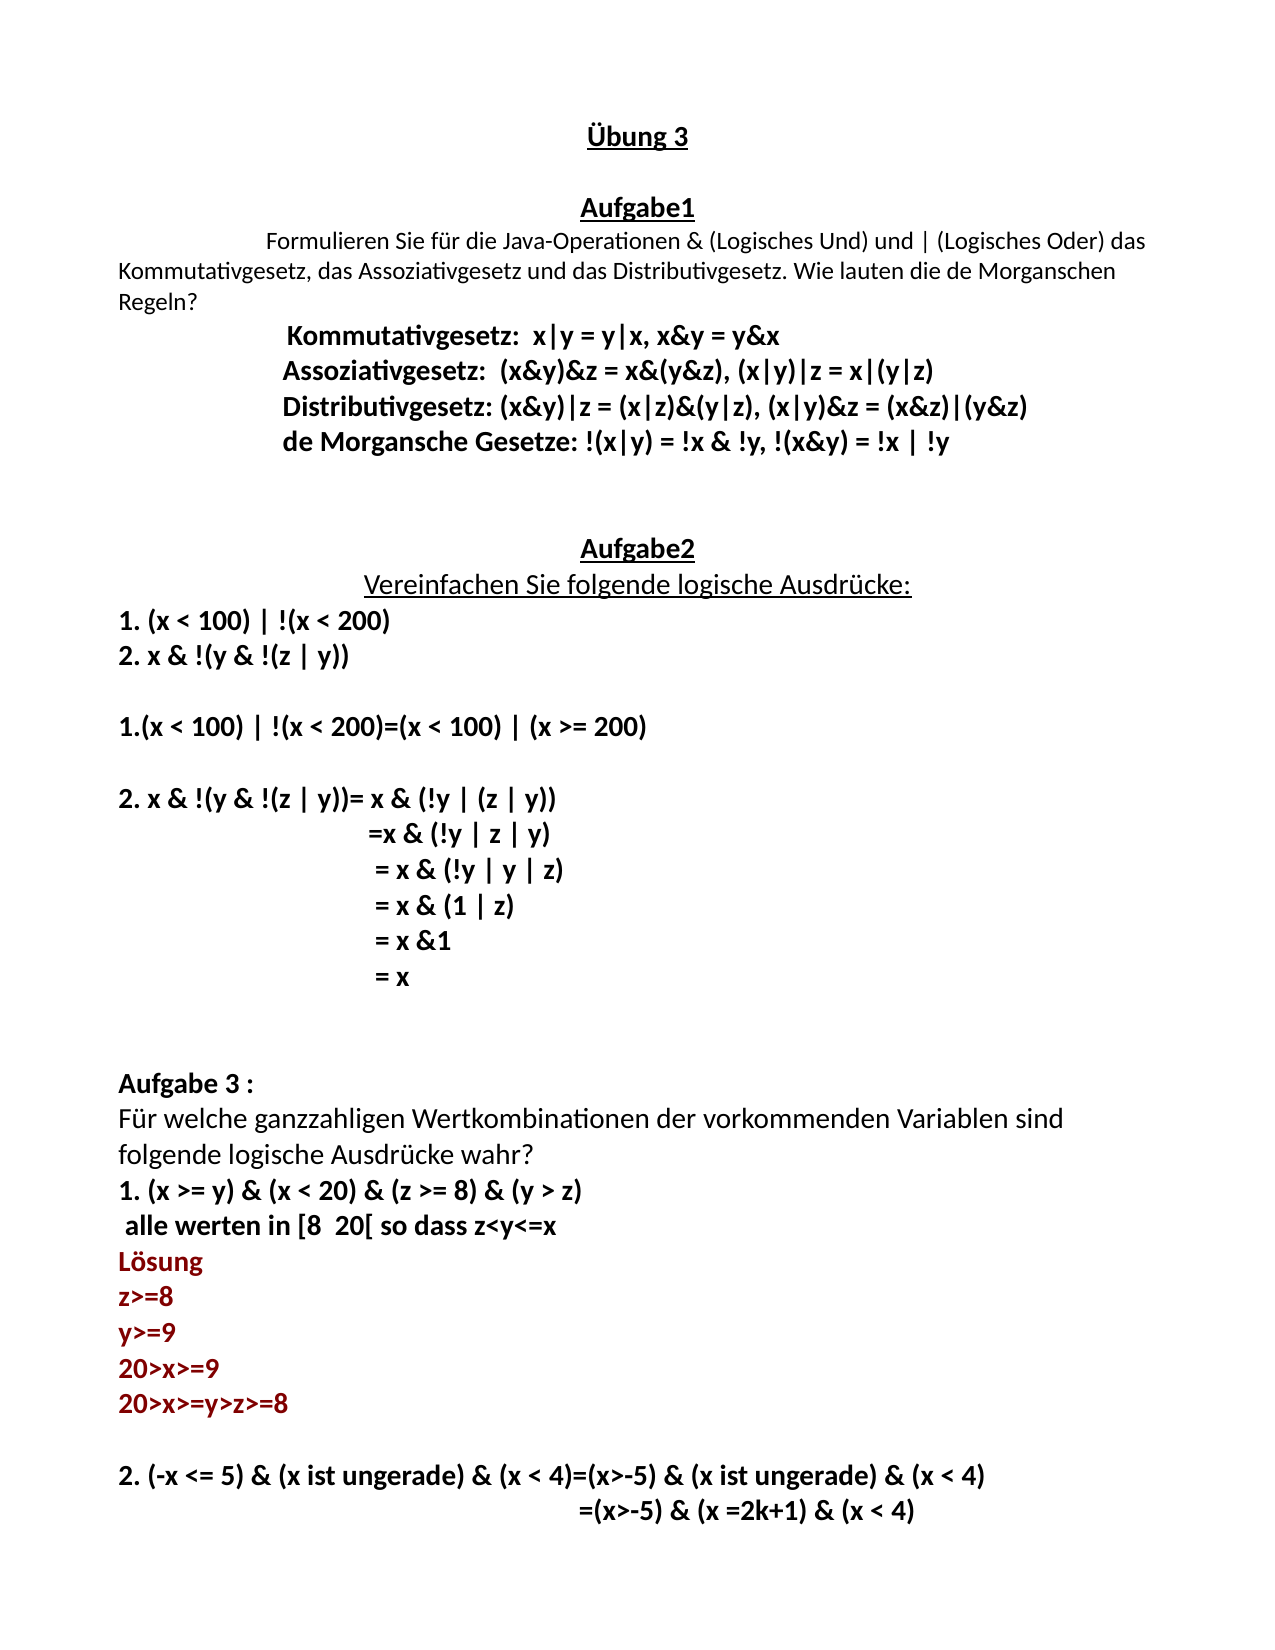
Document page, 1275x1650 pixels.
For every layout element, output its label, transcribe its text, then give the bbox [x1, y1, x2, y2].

text Assoziativgesetz: (x&y)&z = x&(y&z), (x|y)|z = x|(y|z) [118, 352, 1157, 388]
text = x &1 [118, 922, 1157, 958]
text Formulieren Sie für die Java-Operationen & (Logisches Und) und | (Logisches Oder) das Kommutativgesetz, das Assoziativgesetz und das Distributivgesetz. Wie lauten die de Morganschen Regeln? [118, 225, 1157, 317]
text 2. x & !(y & !(z | y)) [118, 637, 1157, 673]
text y>=9 [118, 1314, 1157, 1350]
text 1. (x < 100) | !(x < 200) [118, 602, 1157, 637]
text = x & (!y | y | z) [118, 851, 1157, 887]
text z>=8 [118, 1278, 1157, 1314]
text 2. (-x <= 5) & (x ist ungerade) & (x < 4)=(x>-5) & (x ist ungerade) & (x < 4) [118, 1457, 1157, 1492]
text =x & (!y | z | y) [118, 815, 1157, 851]
text 1.(x < 100) | !(x < 200)=(x < 100) | (x >= 200) [118, 708, 1157, 744]
text Aufgabe 3 : [118, 1065, 1157, 1100]
text = x [118, 958, 1157, 993]
text 20>x>=9 [118, 1350, 1157, 1385]
text = x & (1 | z) [118, 887, 1157, 922]
text Kommutativgesetz: x|y = y|x, x&y = y&x [118, 317, 1157, 352]
text =(x>-5) & (x =2k+1) & (x < 4) [118, 1492, 1157, 1528]
text 1. (x >= y) & (x < 20) & (z >= 8) & (y > z) [118, 1172, 1157, 1207]
text de Morgansche Gesetze: !(x|y) = !x & !y, !(x&y) = !x | !y [118, 423, 1157, 459]
text Für welche ganzzahligen Wertkombinationen der vorkommenden Variablen sind folgende logische Ausdrücke wahr? [118, 1100, 1157, 1172]
text Lösung [118, 1243, 1157, 1278]
text Übung 3 [118, 118, 1157, 154]
text Vereinfachen Sie folgende logische Ausdrücke: [118, 566, 1157, 602]
text Distributivgesetz: (x&y)|z = (x|z)&(y|z), (x|y)&z = (x&z)|(y&z) [118, 388, 1157, 423]
text Aufgabe1 [118, 189, 1157, 225]
text alle werten in [8 20[ so dass z<y<=x [118, 1207, 1157, 1243]
text 20>x>=y>z>=8 [118, 1385, 1157, 1421]
text Aufgabe2 [118, 530, 1157, 566]
text 2. x & !(y & !(z | y))= x & (!y | (z | y)) [118, 780, 1157, 815]
